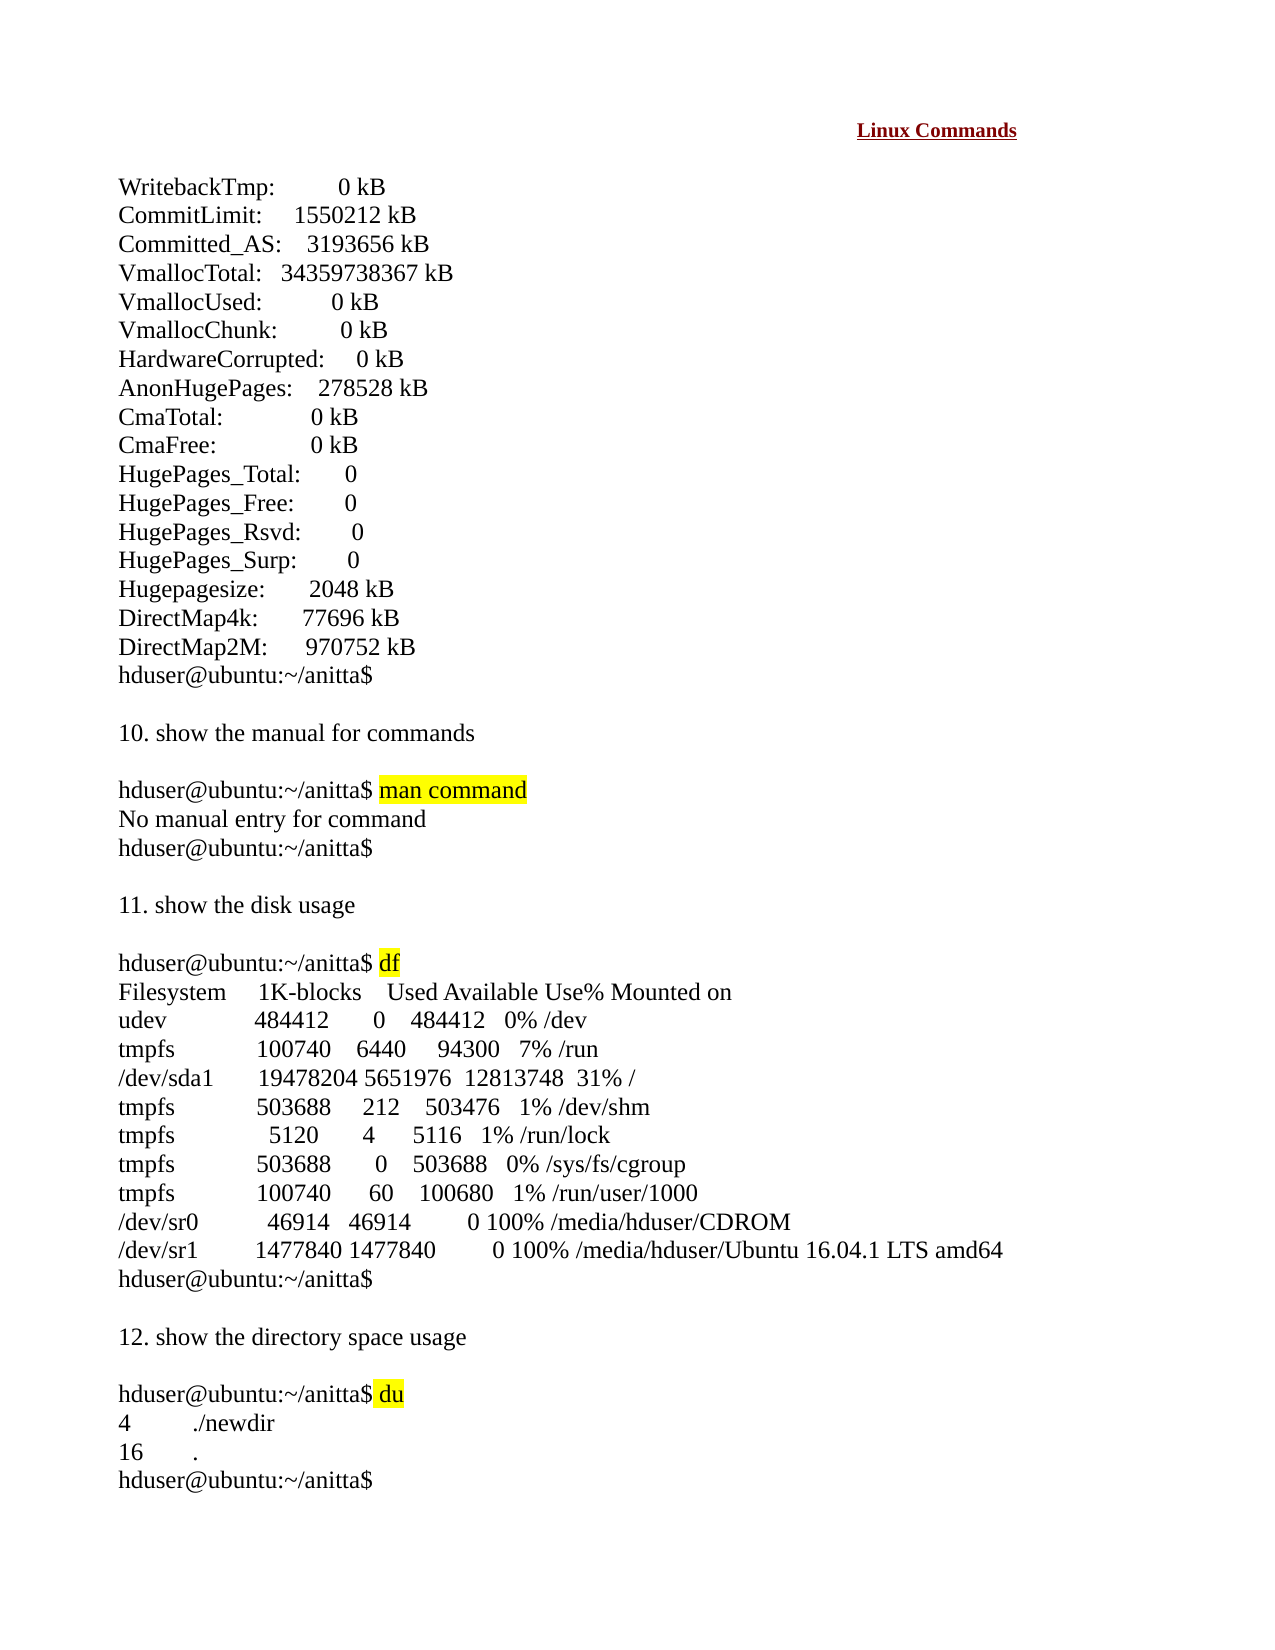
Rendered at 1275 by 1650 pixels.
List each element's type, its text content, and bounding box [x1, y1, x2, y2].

text Hugepagesize: 2048 kB [118, 574, 1157, 603]
text HugePages_Surp: 0 [118, 545, 1157, 574]
text CmaFree: 0 kB [118, 430, 1157, 459]
text Filesystem 1K-blocks Used Available Use% Mounted on [118, 977, 1157, 1005]
text 16 . [118, 1437, 1157, 1465]
text VmallocUsed: 0 kB [118, 287, 1157, 315]
text tmpfs 100740 6440 94300 7% /run [118, 1034, 1157, 1063]
text 4 ./newdir [118, 1408, 1157, 1437]
text tmpfs 503688 0 503688 0% /sys/fs/cgroup [118, 1149, 1157, 1178]
text 12. show the directory space usage [118, 1322, 1157, 1350]
text HugePages_Total: 0 [118, 459, 1157, 488]
text hduser@ubuntu:~/anitta$ [118, 833, 1157, 862]
text HugePages_Free: 0 [118, 488, 1157, 517]
text /dev/sr0 46914 46914 0 100% /media/hduser/CDROM [118, 1207, 1157, 1235]
text No manual entry for command [118, 804, 1157, 833]
text DirectMap2M: 970752 kB [118, 632, 1157, 660]
text Committed_AS: 3193656 kB [118, 229, 1157, 258]
text hduser@ubuntu:~/anitta$ [118, 660, 1157, 689]
text hduser@ubuntu:~/anitta$ man command [118, 775, 1157, 804]
text DirectMap4k: 77696 kB [118, 603, 1157, 632]
text 10. show the manual for commands [118, 718, 1157, 747]
text HardwareCorrupted: 0 kB [118, 344, 1157, 373]
text /dev/sda1 19478204 5651976 12813748 31% / [118, 1063, 1157, 1092]
text hduser@ubuntu:~/anitta$ [118, 1465, 1157, 1494]
text CommitLimit: 1550212 kB [118, 200, 1157, 229]
text WritebackTmp: 0 kB [118, 172, 1157, 200]
text CmaTotal: 0 kB [118, 402, 1157, 430]
text /dev/sr1 1477840 1477840 0 100% /media/hduser/Ubuntu 16.04.1 LTS amd64 [118, 1235, 1157, 1264]
text hduser@ubuntu:~/anitta$ df [118, 948, 1157, 977]
text VmallocTotal: 34359738367 kB [118, 258, 1157, 287]
text tmpfs 503688 212 503476 1% /dev/shm [118, 1092, 1157, 1120]
text HugePages_Rsvd: 0 [118, 517, 1157, 545]
text hduser@ubuntu:~/anitta$ du [118, 1379, 1157, 1408]
text AnonHugePages: 278528 kB [118, 373, 1157, 402]
text udev 484412 0 484412 0% /dev [118, 1005, 1157, 1034]
text 11. show the disk usage [118, 890, 1157, 919]
text tmpfs 100740 60 100680 1% /run/user/1000 [118, 1178, 1157, 1207]
text tmpfs 5120 4 5116 1% /run/lock [118, 1120, 1157, 1149]
text hduser@ubuntu:~/anitta$ [118, 1264, 1157, 1293]
text VmallocChunk: 0 kB [118, 315, 1157, 344]
